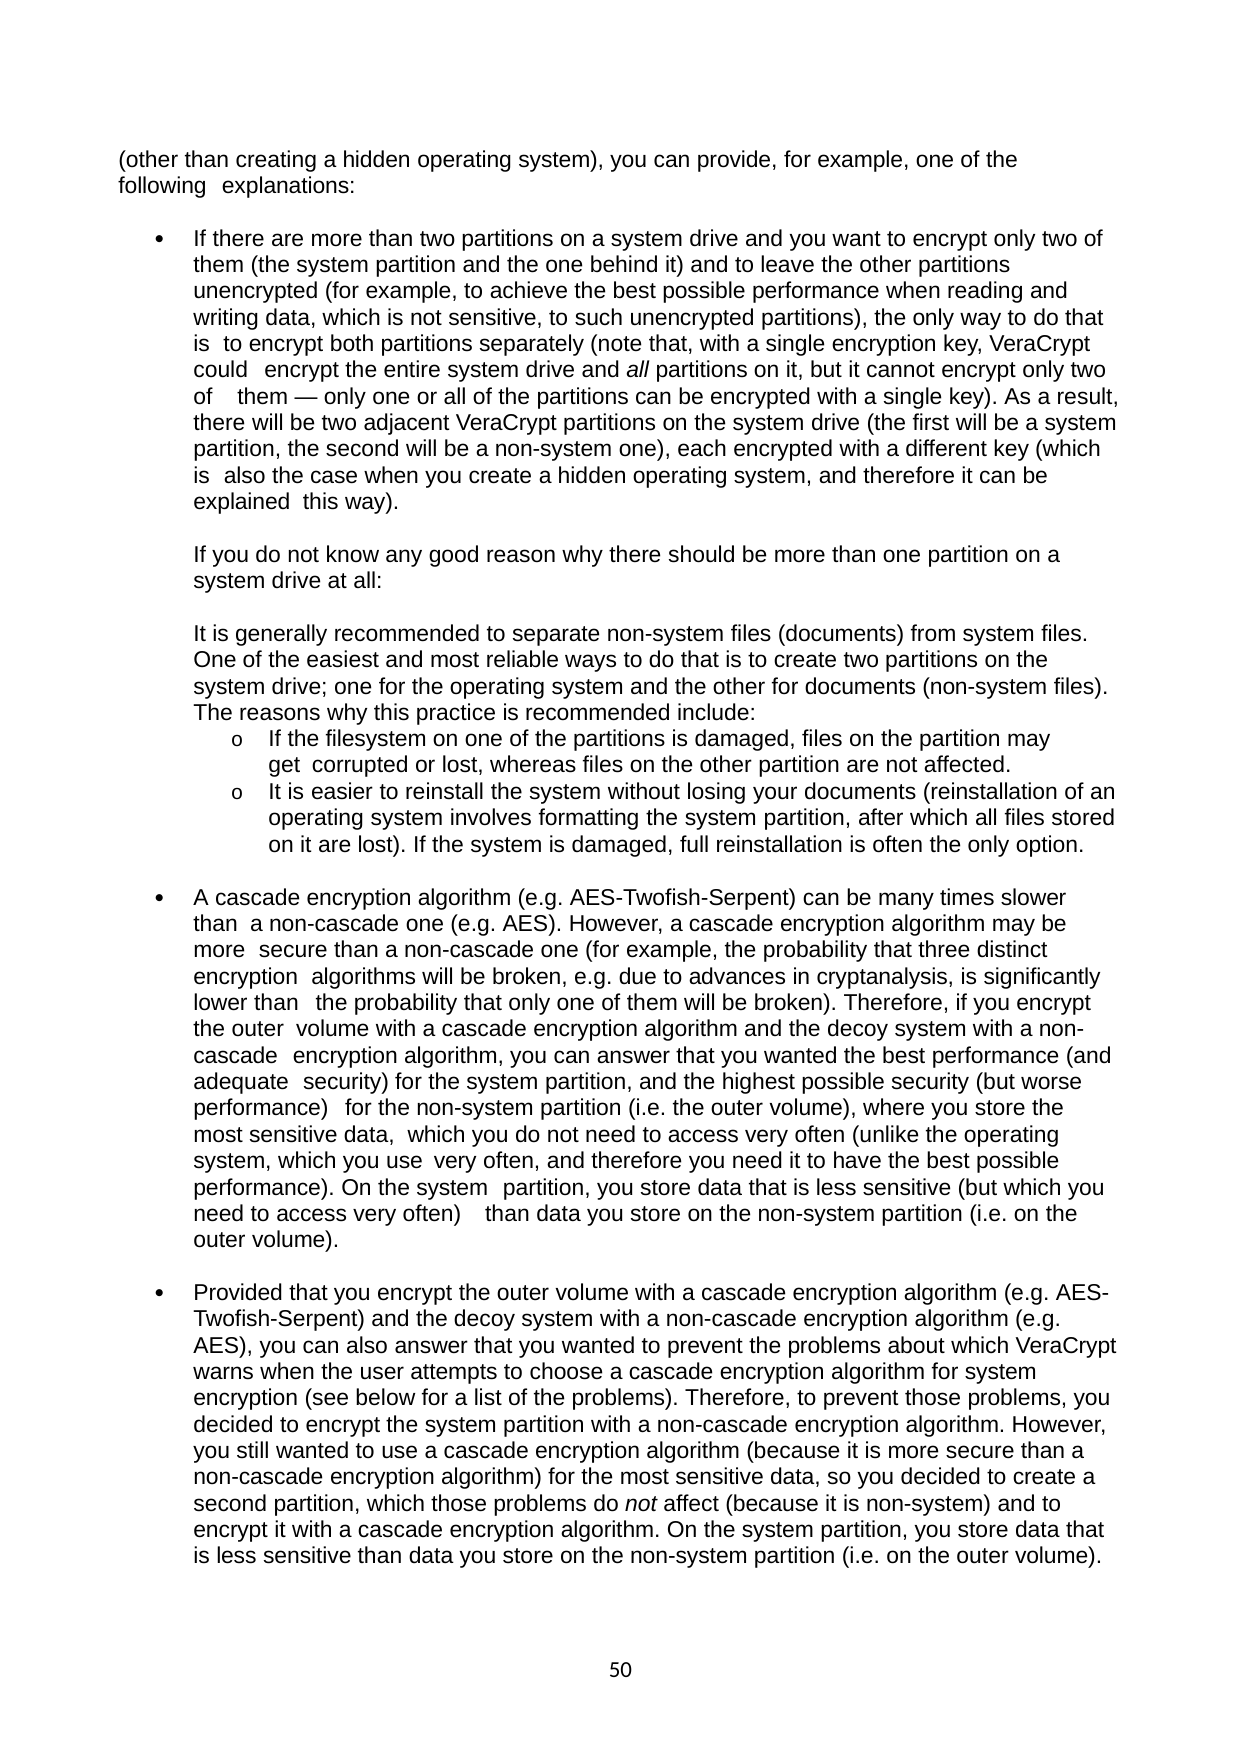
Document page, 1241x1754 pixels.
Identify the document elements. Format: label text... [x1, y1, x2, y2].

list If there are more than two partitions on a system drive and you want to encrypt only two of them (the system partition and the one behind it) and to leave the other partitions unencrypted (for example, to achieve the best possible performance when reading and writing data, which is not sensitive, to such unencrypted partitions), the only way to do that is to encrypt both partitions separately (note that, with a single encryption key, VeraCrypt could encrypt the entire system drive and all partitions on it, but it cannot encrypt only two of them — only one or all of the partitions can be encrypted with a single key). As a result, there will be two adjacent VeraCrypt partitions on the system drive (the first will be a system partition, the second will be a non-system one), each encrypted with a different key (which is also the case when you create a hidden operating system, and therefore it can be explained this way). [156, 224, 1120, 514]
list If the filesystem on one of the partitions is damaged, files on the partition may get corrupted or lost, whereas files on the other partition are not affected. [231, 726, 1084, 778]
text It is generally recommended to separate non-system files (documents) from system files. One of the easiest and most reliable ways to do that is to create two partitions on the system drive; one for the operating system and the other for documents (non-system files). The reasons why this practice is recommended include: [193, 620, 1111, 725]
text If you do not know any good reason why there should be more than one partition on a system drive at all: [193, 541, 1109, 593]
text (other than creating a hidden operating system), you can provide, for example, one of the following explanations: [118, 146, 1105, 198]
list Provided that you encrypt the outer volume with a cascade encryption algorithm (e.g. AES- Twofish-Serpent) and the decoy system with a non-cascade encryption algorithm (e.g. AES), you can also answer that you wanted to prevent the problems about which VeraCrypt warns when the user attempts to choose a cascade encryption algorithm for system encryption (see below for a list of the problems). Therefore, to prevent those problems, you decided to encrypt the system partition with a non-cascade encryption algorithm. However, you still wanted to use a cascade encryption algorithm (because it is more secure than a non-cascade encryption algorithm) for the most sensitive data, so you decided to create a second partition, which those problems do not affect (because it is non-system) and to encrypt it with a cascade encryption algorithm. On the system partition, you store data that is less sensitive than data you store on the non-system partition (i.e. on the outer volume). [156, 1279, 1120, 1569]
list A cascade encryption algorithm (e.g. AES-Twofish-Serpent) can be many times slower than a non-cascade one (e.g. AES). However, a cascade encryption algorithm may be more secure than a non-cascade one (for example, the probability that three distinct encryption algorithms will be broken, e.g. due to advances in cryptanalysis, is significantly lower than the probability that only one of them will be broken). Therefore, if you encrypt the outer volume with a cascade encryption algorithm and the decoy system with a non-cascade encryption algorithm, you can answer that you wanted the best performance (and adequate security) for the system partition, and the highest possible security (but worse performance) for the non-system partition (i.e. the outer volume), where you store the most sensitive data, which you do not need to access very often (unlike the operating system, which you use very often, and therefore you need it to have the best possible performance). On the system partition, you store data that is less sensitive (but which you need to access very often) than data you store on the non-system partition (i.e. on the outer volume). [156, 883, 1114, 1252]
list It is easier to reinstall the system without losing your documents (reinstallation of an operating system involves formatting the system partition, after which all files stored on it are lost). If the system is damaged, full reinstallation is often the only option. [231, 778, 1116, 858]
